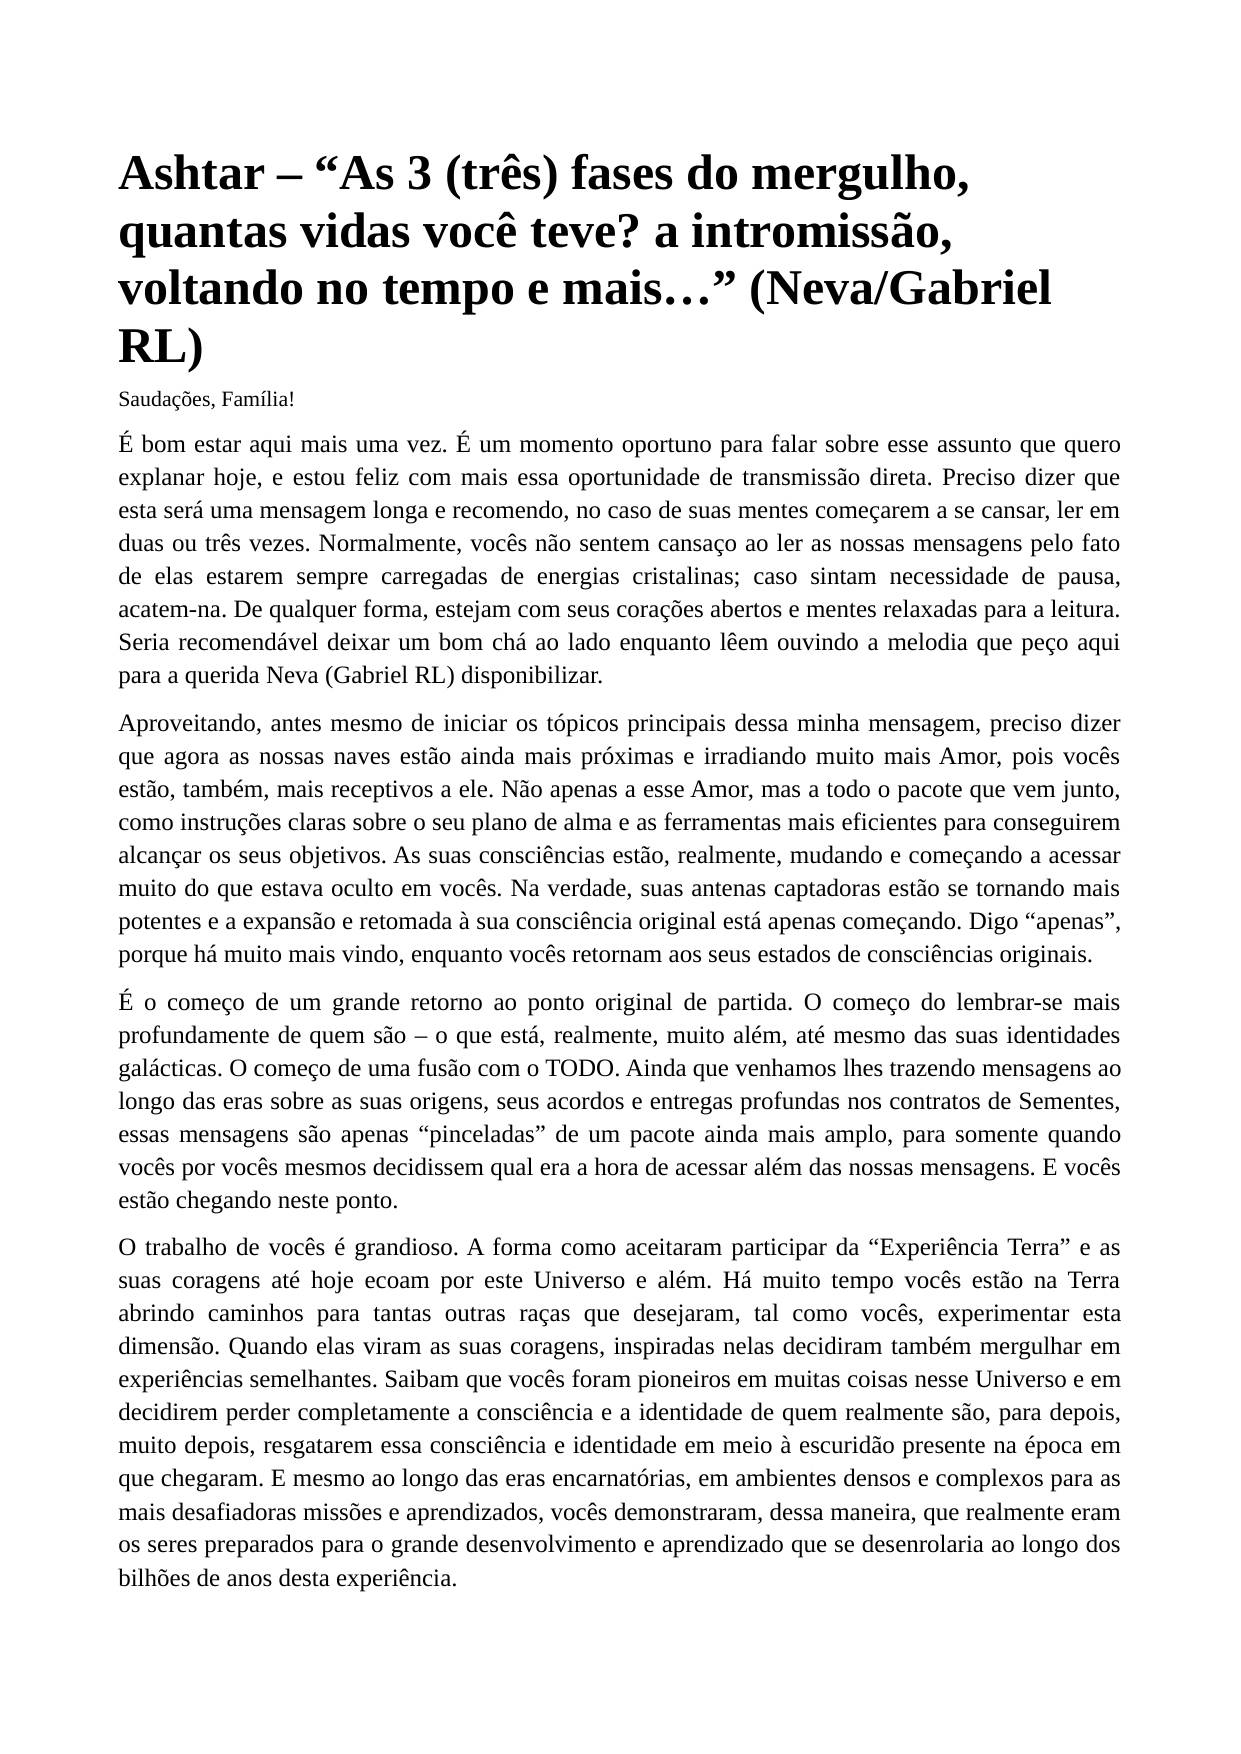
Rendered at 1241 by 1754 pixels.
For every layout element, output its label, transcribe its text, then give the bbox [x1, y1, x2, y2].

text Saudações, Família! [118, 386, 1122, 411]
text O trabalho de vocês é grandioso. A forma como aceitaram participar da “Experiência Terra” e as suas coragens até hoje ecoam por este Universo e além. Há muito tempo vocês estão na Terra abrindo caminhos para tantas outras raças que desejaram, tal como vocês, experimentar esta dimensão. Quando elas viram as suas coragens, inspiradas nelas decidiram também mergulhar em experiências semelhantes. Saibam que vocês foram pioneiros em muitas coisas nesse Universo e em decidirem perder completamente a consciência e a identidade de quem realmente são, para depois, muito depois, resgatarem essa consciência e identidade em meio à escuridão presente na época em que chegaram. E mesmo ao longo das eras encarnatórias, em ambientes densos e complexos para as mais desafiadoras missões e aprendizados, vocês demonstraram, dessa maneira, que realmente eram os seres preparados para o grande desenvolvimento e aprendizado que se desenrolaria ao longo dos bilhões de anos desta experiência. [118, 1232, 1122, 1591]
text É o começo de um grande retorno ao ponto original de partida. O começo do lembrar-se mais profundamente de quem são – o que está, realmente, muito além, até mesmo das suas identidades galácticas. O começo de uma fusão com o TODO. Ainda que venhamos lhes trazendo mensagens ao longo das eras sobre as suas origens, seus acordos e entregas profundas nos contratos de Sementes, essas mensagens são apenas “pinceladas” de um pacote ainda mais amplo, para somente quando vocês por vocês mesmos decidissem qual era a hora de acessar além das nossas mensagens. E vocês estão chegando neste ponto. [118, 987, 1122, 1213]
text É bom estar aqui mais uma vez. É um momento oportuno para falar sobre esse assunto que quero explanar hoje, e estou feliz com mais essa oportunidade de transmissão direta. Preciso dizer que esta será uma mensagem longa e recomendo, no caso de suas mentes começarem a se cansar, ler em duas ou três vezes. Normalmente, vocês não sentem cansaço ao ler as nossas mensagens pelo fato de elas estarem sempre carregadas de energias cristalinas; caso sintam necessidade de pausa, acatem-na. De qualquer forma, estejam com seus corações abertos e mentes relaxadas para a leitura. Seria recomendável deixar um bom chá ao lado enquanto lêem ouvindo a melodia que peço aqui para a querida Neva (Gabriel RL) disponibilizar. [118, 429, 1122, 689]
subtitle Ashtar – “As 3 (três) fases do mergulho, quantas vidas você teve? a intromissão, voltando no tempo e mais…” (Neva/Gabriel RL) [118, 143, 1122, 373]
text Aproveitando, antes mesmo de iniciar os tópicos principais dessa minha mensagem, preciso dizer que agora as nossas naves estão ainda mais próximas e irradiando muito mais Amor, pois vocês estão, também, mais receptivos a ele. Não apenas a esse Amor, mas a todo o pacote que vem junto, como instruções claras sobre o seu plano de alma e as ferramentas mais eficientes para conseguirem alcançar os seus objetivos. As suas consciências estão, realmente, mudando e começando a acessar muito do que estava oculto em vocês. Na verdade, suas antenas captadoras estão se tornando mais potentes e a expansão e retomada à sua consciência original está apenas começando. Digo “apenas”, porque há muito mais vindo, enquanto vocês retornam aos seus estados de consciências originais. [118, 708, 1122, 968]
